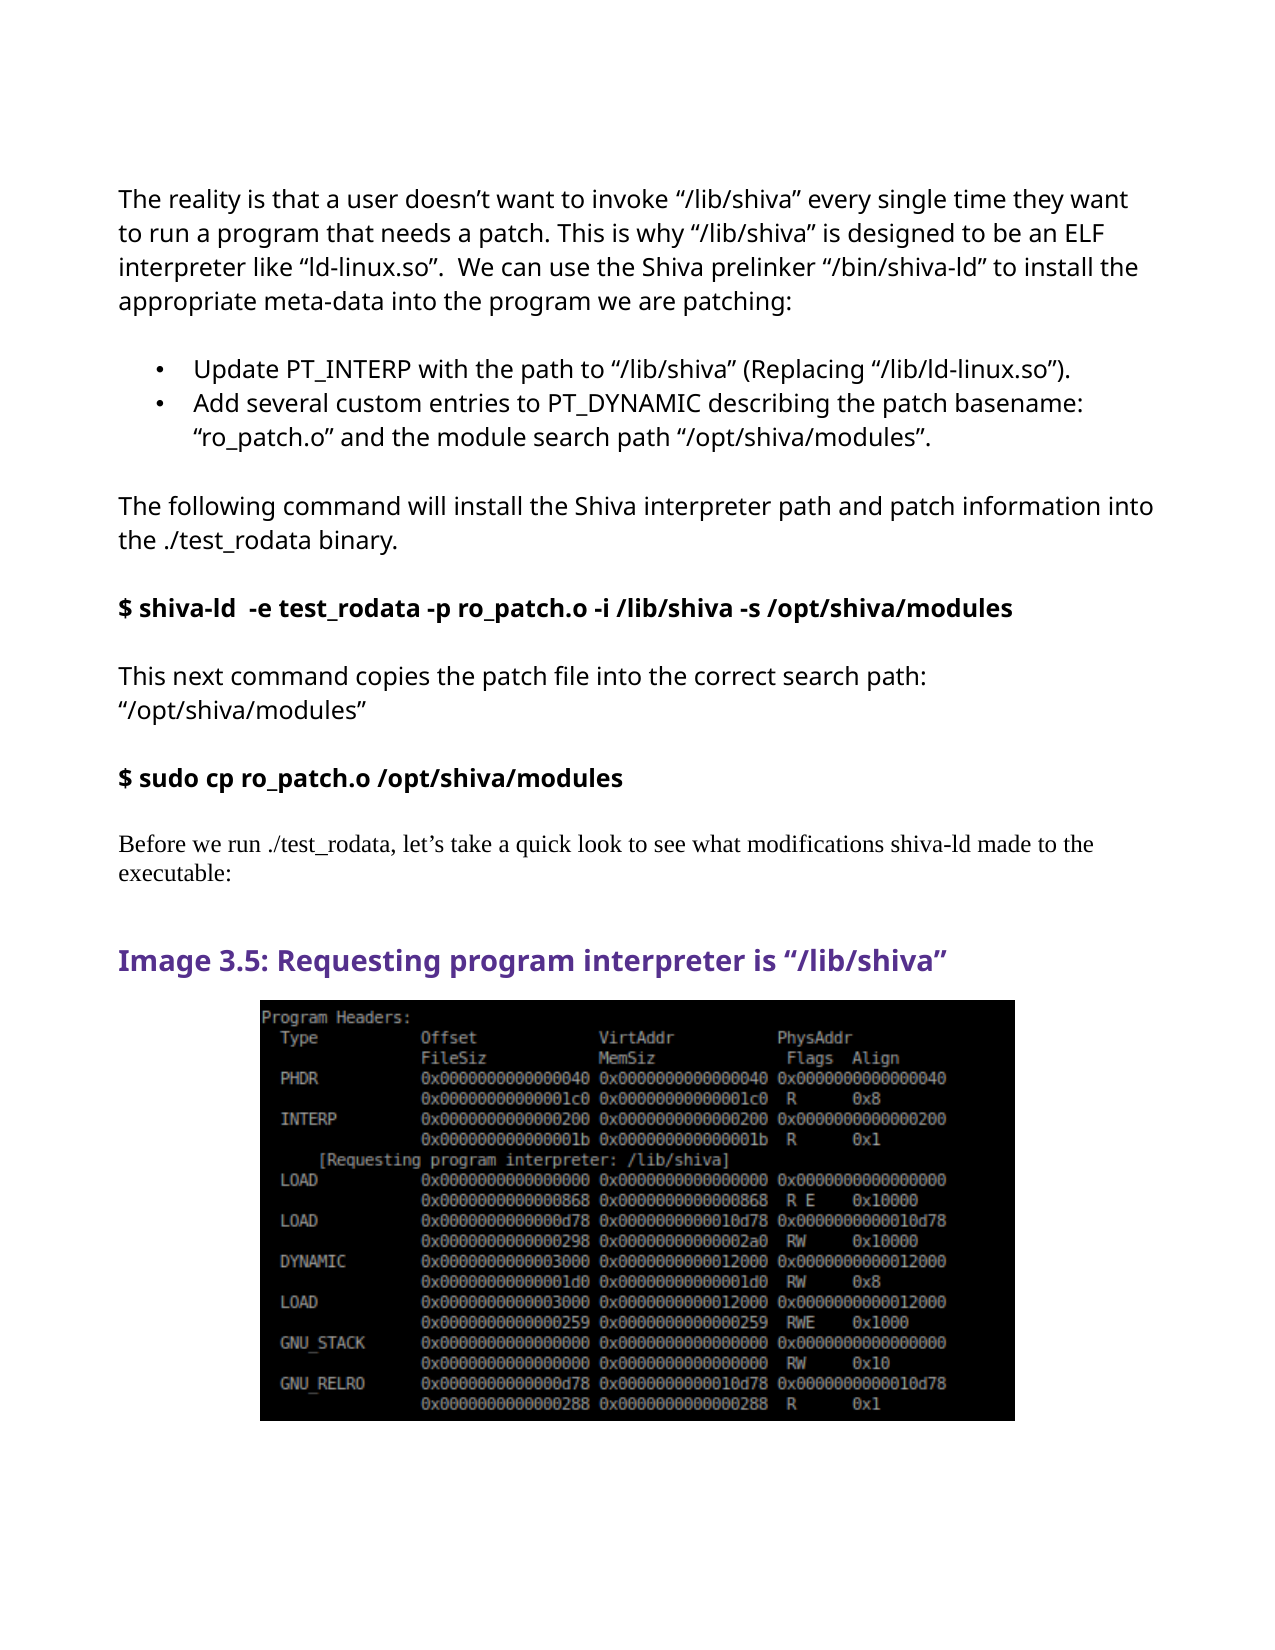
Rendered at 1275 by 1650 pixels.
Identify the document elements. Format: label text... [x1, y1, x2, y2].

text This next command copies the patch file into the correct search path: “/opt/shiva/modules” [118, 658, 1157, 727]
text Before we run ./test_rodata, let’s take a quick look to see what modifications shiva-ld made to the executable: [118, 829, 1157, 886]
text Image 3.5: Requesting program interpreter is “/lib/shiva” [118, 940, 1157, 980]
text The reality is that a user doesn’t want to invoke “/lib/shiva” every single time they want to run a program that needs a patch. This is why “/lib/shiva” is designed to be an ELF interpreter like “ld-linux.so”. We can use the Shiva prelinker “/bin/shiva-ld” to install the appropriate meta-data into the program we are patching: [118, 182, 1157, 318]
text $ sudo cp ro_patch.o /opt/shiva/modules [118, 761, 1157, 795]
text $ shiva-ld -e test_rodata -p ro_patch.o -i /lib/shiva -s /opt/shiva/modules [118, 590, 1157, 624]
list Update PT_INTERP with the path to “/lib/shiva” (Replacing “/lib/ld-linux.so”). [156, 352, 1157, 386]
picture [260, 1000, 1015, 1421]
list Add several custom entries to PT_DYNAMIC describing the patch basename: “ro_patch.o” and the module search path “/opt/shiva/modules”. [156, 386, 1157, 454]
text The following command will install the Shiva interpreter path and patch information into the ./test_rodata binary. [118, 488, 1157, 556]
